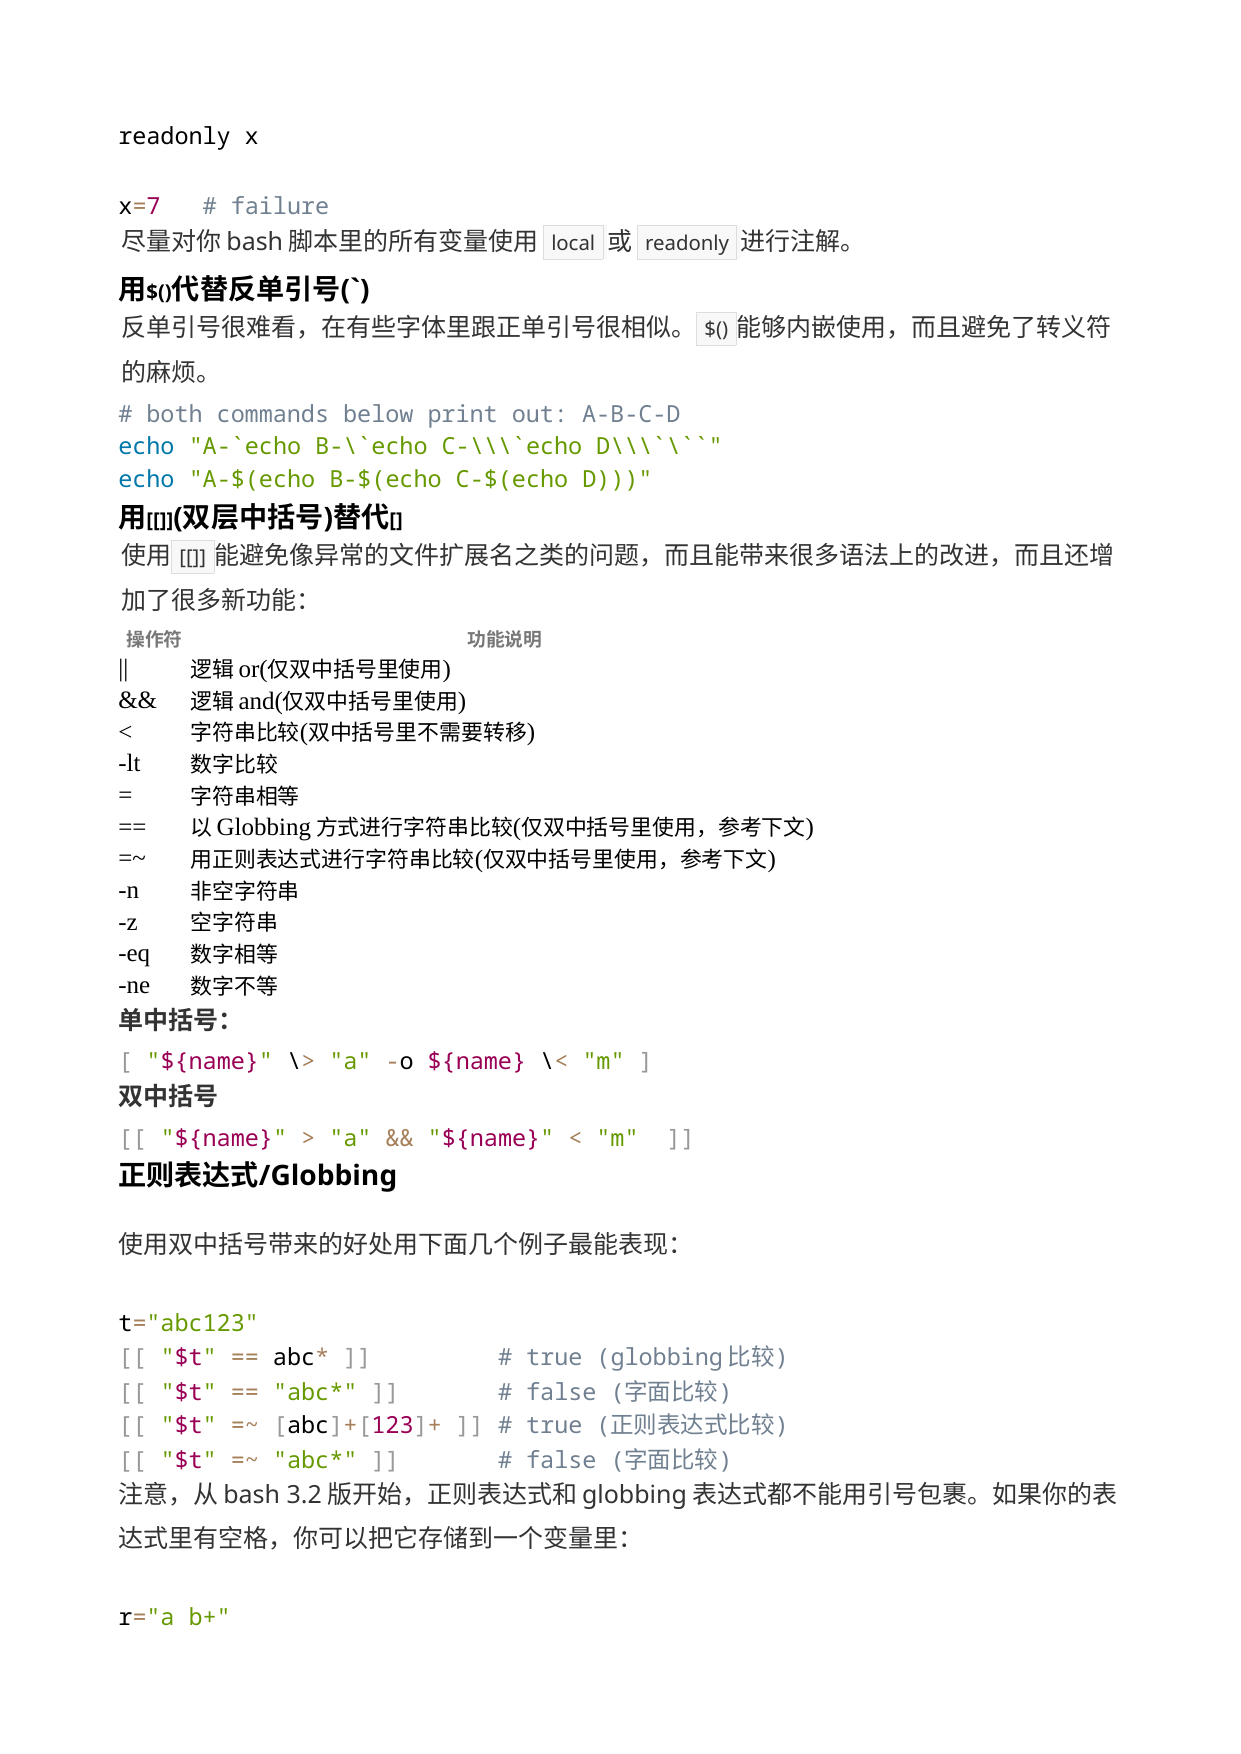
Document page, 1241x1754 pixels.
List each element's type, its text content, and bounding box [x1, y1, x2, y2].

table_cell 以Globbing方式进行字符串比较(仅双中括号里使用，参考下文) [190, 810, 819, 842]
table_cell =~ [118, 842, 190, 874]
text 双中括号 [118, 1077, 1122, 1113]
text [[ "$t" =~ "abc*" ]] # false (字面比较) [118, 1441, 1122, 1475]
text t="abc123" [118, 1306, 1122, 1339]
table_cell 字符串相等 [190, 779, 819, 810]
text [[ "$t" == "abc*" ]] # false (字面比较) [118, 1373, 1122, 1407]
table_cell && [118, 684, 190, 715]
text 注意，从bash 3.2版开始，正则表达式和globbing表达式都不能用引号包裹。如果你的表达式里有空格，你可以把它存储到一个变量里： [118, 1475, 1122, 1554]
table_cell < [118, 715, 190, 747]
table_cell 数字相等 [190, 937, 819, 969]
table_cell 空字符串 [190, 905, 819, 937]
text [[ "$t" =~ [abc]+[123]+ ]] # true (正则表达式比较) [118, 1407, 1122, 1441]
table_cell == [118, 810, 190, 842]
text readonly x [118, 118, 1122, 151]
subtitle 用$()代替反单引号(`) [118, 267, 1122, 307]
text [[ "${name}" > "a" && "${name}" < "m" ]] [118, 1120, 1122, 1153]
subtitle 正则表达式/Globbing [118, 1153, 1122, 1194]
table_cell 非空字符串 [190, 874, 819, 905]
table_header 操作符 [118, 624, 190, 652]
table_cell -z [118, 905, 190, 937]
text echo "A-`echo B-\`echo C-\\\`echo D\\\`\``" [118, 429, 1122, 462]
table_cell 数字比较 [190, 747, 819, 779]
table_cell 逻辑or(仅双中括号里使用) [190, 652, 819, 684]
table_cell 用正则表达式进行字符串比较(仅双中括号里使用，参考下文) [190, 842, 819, 874]
table_cell -lt [118, 747, 190, 779]
text 单中括号： [118, 1000, 1122, 1037]
text 使用[[]]能避免像异常的文件扩展名之类的问题，而且能带来很多语法上的改进，而且还增加了很多新功能： [121, 535, 1119, 617]
table_cell 数字不等 [190, 969, 819, 1000]
subtitle 用[[]](双层中括号)替代[] [118, 494, 1122, 535]
text 反单引号很难看，在有些字体里跟正单引号很相似。$()能够内嵌使用，而且避免了转义符的麻烦。 [121, 307, 1119, 389]
text [[ "$t" == abc* ]] # true (globbing比较) [118, 1339, 1122, 1373]
text 尽量对你bash脚本里的所有变量使用local或readonly进行注解。 [121, 221, 1119, 259]
text r="a b+" [118, 1599, 1122, 1632]
text 使用双中括号带来的好处用下面几个例子最能表现： [118, 1225, 1122, 1261]
table_header 功能说明 [190, 624, 819, 652]
table_cell -n [118, 874, 190, 905]
text # both commands below print out: A-B-C-D [118, 396, 1122, 429]
text x=7 # failure [118, 188, 1122, 221]
table_cell -ne [118, 969, 190, 1000]
text echo "A-$(echo B-$(echo C-$(echo D)))" [118, 462, 1122, 494]
table_cell || [118, 652, 190, 684]
table_cell = [118, 779, 190, 810]
table_cell 逻辑and(仅双中括号里使用) [190, 684, 819, 715]
text [ "${name}" \> "a" -o ${name} \< "m" ] [118, 1044, 1122, 1077]
table_cell -eq [118, 937, 190, 969]
table_cell 字符串比较(双中括号里不需要转移) [190, 715, 819, 747]
